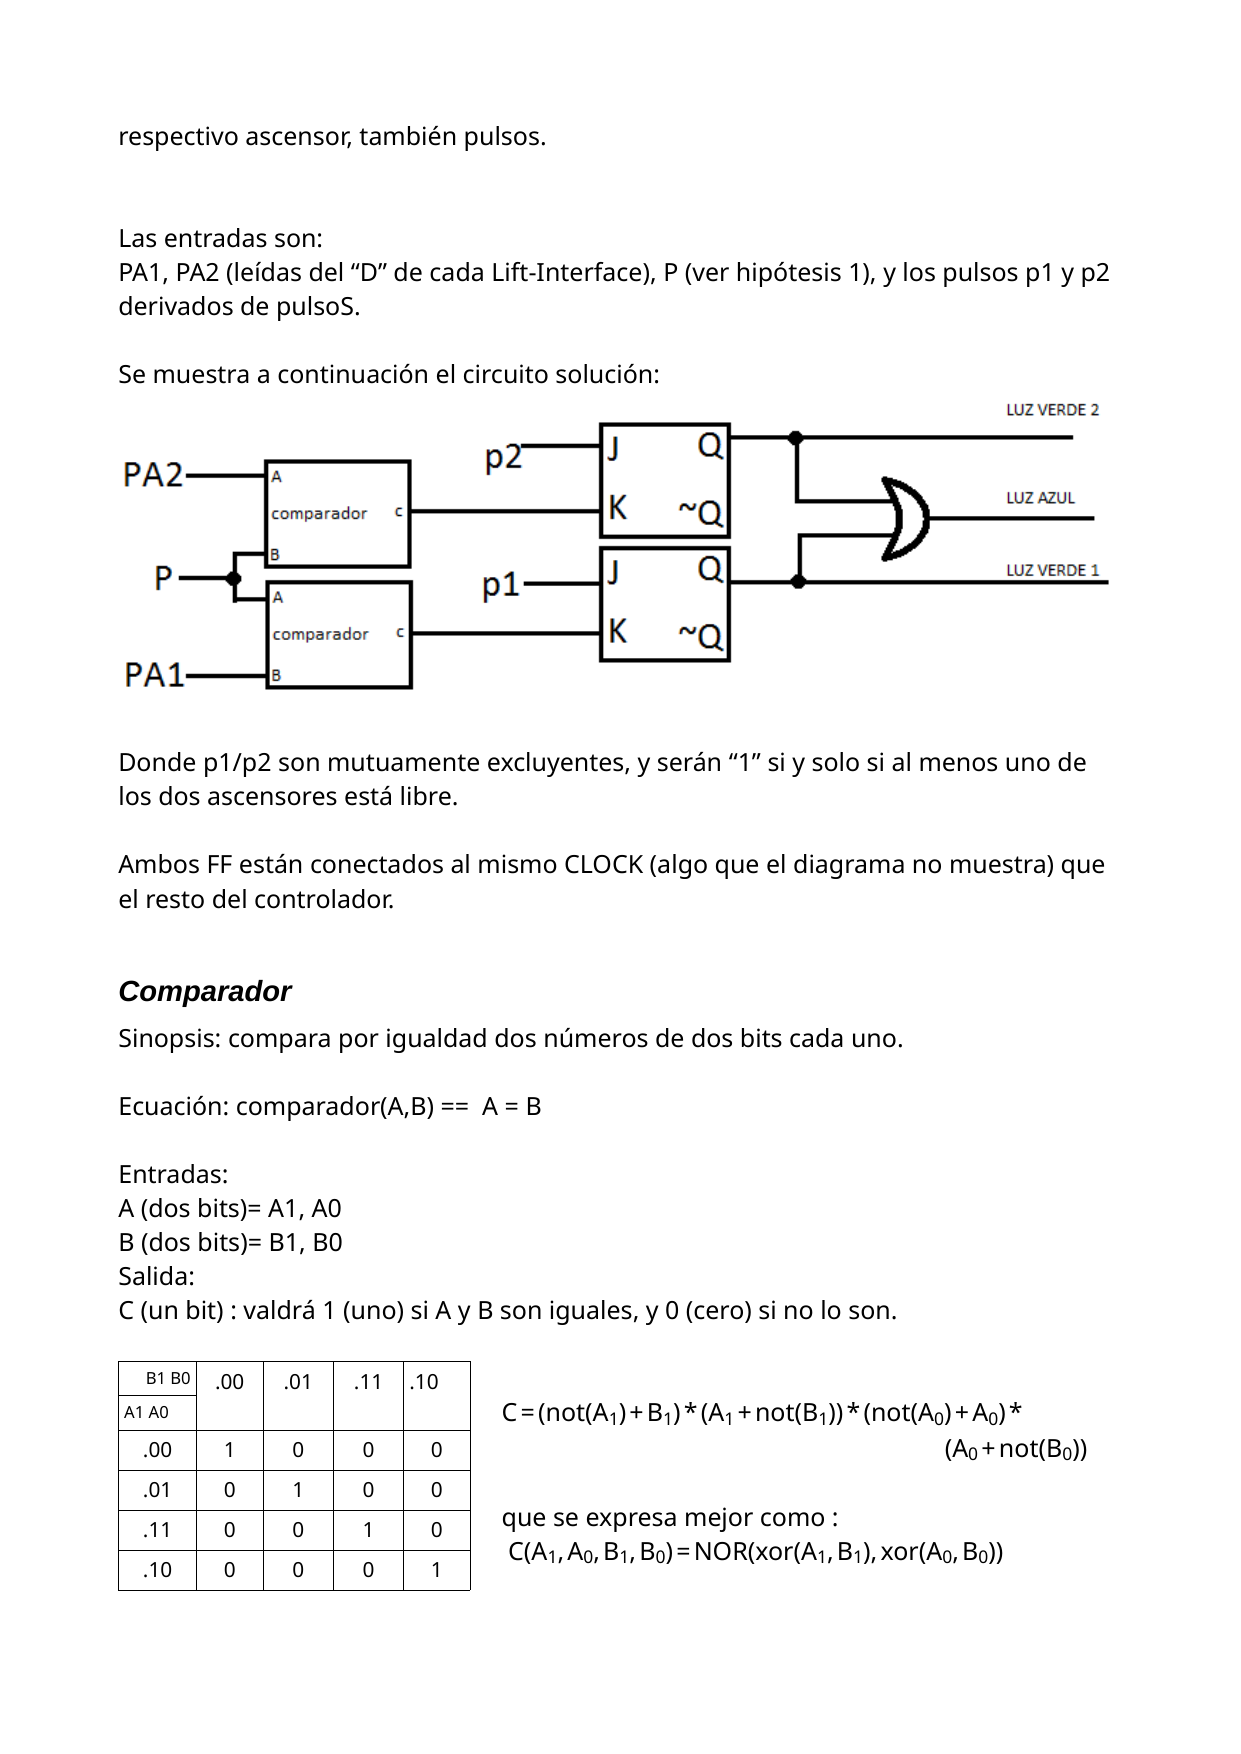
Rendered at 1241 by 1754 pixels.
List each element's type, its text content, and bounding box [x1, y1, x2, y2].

table_header .11 [334, 1362, 403, 1429]
table_header .01 [264, 1362, 333, 1429]
table_cell 0 [334, 1471, 403, 1509]
text A (dos bits)= A1, A0 [118, 1191, 1122, 1225]
table_header .00 [197, 1362, 263, 1429]
text PA1, PA2 (leídas del “D” de cada Lift-Interface), P (ver hipótesis 1), y los pulsos p1 y p2 derivados de pulsoS. [118, 254, 1122, 322]
text C = (not(A1) + B1) * (A1 + not(B1)) * (not(A0) + A0) * (A0 + not(B0)) [501, 1395, 1122, 1466]
table_cell .11 [119, 1511, 196, 1549]
table_cell 0 [197, 1551, 263, 1589]
table_cell 1 [264, 1471, 333, 1509]
subtitle Comparador [118, 974, 1122, 1008]
table_cell 0 [264, 1431, 333, 1469]
text Donde p1/p2 son mutuamente excluyentes, y serán “1” si y solo si al menos uno de los dos ascensores está libre. [118, 745, 1122, 813]
text Ambos FF están conectados al mismo CLOCK (algo que el diagrama no muestra) que el resto del controlador. [118, 847, 1122, 915]
table_cell 1 [334, 1511, 403, 1549]
table_cell 0 [197, 1511, 263, 1549]
table_header .10 [404, 1362, 470, 1429]
text Sinopsis: compara por igualdad dos números de dos bits cada uno. [118, 1020, 1122, 1054]
text respectivo ascensor, también pulsos. [118, 118, 1122, 152]
table_cell 0 [404, 1511, 470, 1549]
table_cell 0 [334, 1551, 403, 1589]
text C(A1, A0, B1, B0) = NOR(xor(A1, B1), xor(A0, B0)) [501, 1534, 1122, 1569]
text Ecuación: comparador(A,B) == A = B [118, 1088, 1122, 1123]
table_cell 0 [197, 1471, 263, 1509]
text Entradas: [118, 1157, 1122, 1191]
text Salida: [118, 1259, 1122, 1293]
text Se muestra a continuación el circuito solución: [118, 357, 1122, 390]
table_cell 0 [264, 1511, 333, 1549]
table_cell 0 [404, 1471, 470, 1509]
table_header B1 B0 [119, 1362, 196, 1395]
table_cell 1 [197, 1431, 263, 1469]
picture [118, 390, 1123, 711]
text Las entradas son: [118, 220, 1122, 254]
table_cell 0 [264, 1551, 333, 1589]
text B (dos bits)= B1, B0 [118, 1225, 1122, 1259]
text C (un bit) : valdrá 1 (uno) si A y B son iguales, y 0 (cero) si no lo son. [118, 1293, 1122, 1327]
table_cell A1 A0 [119, 1396, 196, 1429]
table_cell .10 [119, 1551, 196, 1589]
table_cell .00 [119, 1431, 196, 1469]
table_cell 1 [404, 1551, 470, 1589]
text que se expresa mejor como : [501, 1499, 1122, 1534]
table_cell 0 [334, 1431, 403, 1469]
table_cell 0 [404, 1431, 470, 1469]
table_cell .01 [119, 1471, 196, 1509]
